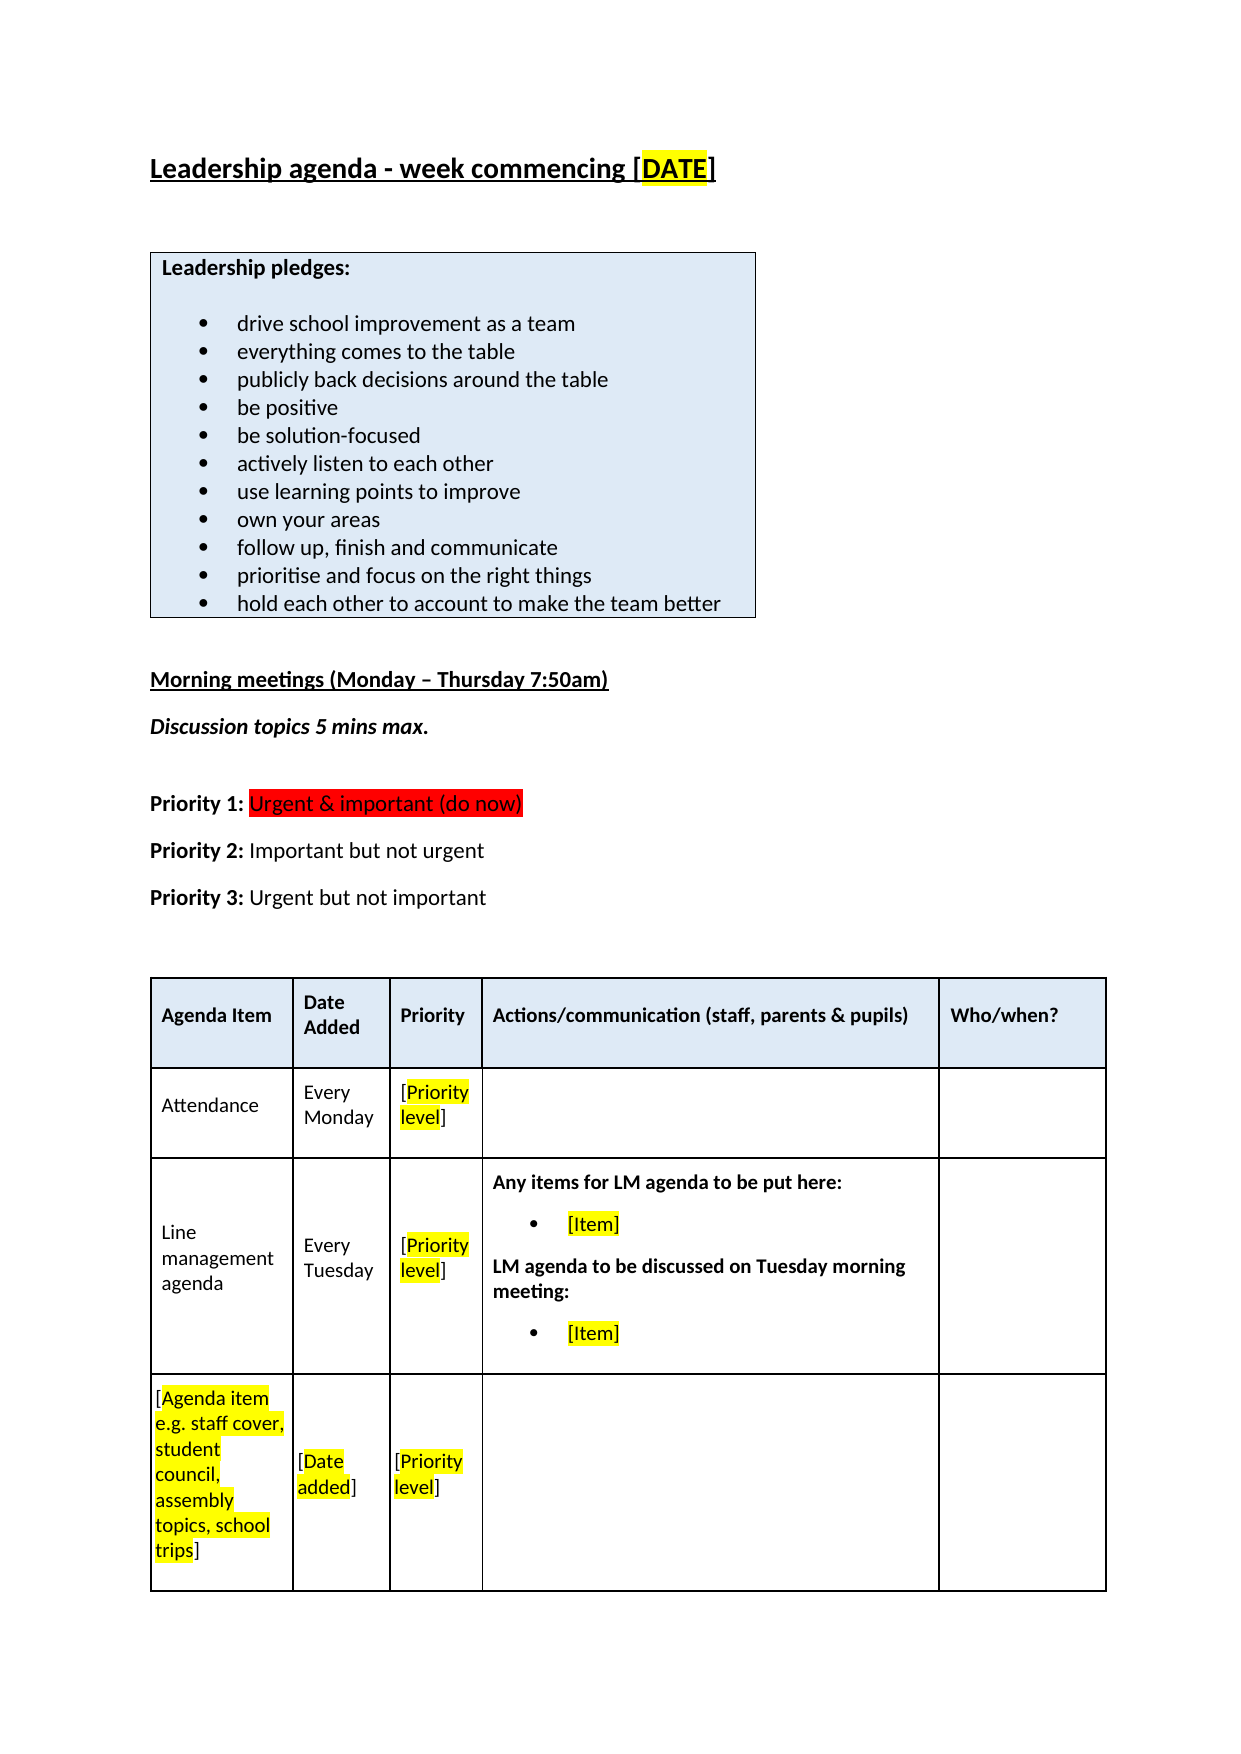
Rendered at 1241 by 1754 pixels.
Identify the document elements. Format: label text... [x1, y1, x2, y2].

table_header Who/when? [940, 979, 1105, 1067]
table_header Actions/communication (staff, parents & pupils) [483, 979, 938, 1067]
table_cell [Priority level] [391, 1159, 482, 1373]
table_cell [940, 1069, 1105, 1157]
table_cell Line management agenda [152, 1159, 292, 1373]
table_cell [483, 1069, 938, 1157]
text Priority 1: Urgent & important (do now) [150, 759, 1090, 817]
text Priority 2: Important but not urgent [150, 836, 1090, 864]
text Leadership agenda - week commencing [DATE] [150, 150, 1090, 186]
table_cell [483, 1375, 938, 1590]
table_cell Any items for LM agenda to be put here: [Item] LM agenda to be discussed on Tuesday morning meeting: [Item] [483, 1159, 938, 1373]
text Priority 3: Urgent but not important [150, 883, 1090, 911]
table_cell [Priority level] [391, 1069, 482, 1157]
table_cell [940, 1159, 1105, 1373]
table_cell Every Tuesday [294, 1159, 389, 1373]
table_header Priority [391, 979, 481, 1067]
table_cell Attendance [152, 1069, 292, 1157]
table_header Agenda Item [152, 979, 292, 1067]
table_cell [Agenda item e.g. staff cover, student council, assembly topics, school trips] [152, 1375, 292, 1590]
text Discussion topics 5 mins max. [150, 712, 1090, 740]
table_cell Every Monday [294, 1069, 389, 1157]
text Morning meetings (Monday – Thursday 7:50am) [150, 665, 1090, 693]
table_cell [Priority level] [391, 1375, 482, 1590]
table_header Date Added [294, 979, 389, 1067]
table_header Leadership pledges: drive school improvement as a team everything comes to the table publicly back decisions around the table be positive be solution-focused actively listen to each other use learning points to improve own your areas follow up, finish and communicate prioritise and focus on the right things hold each other to account to make the team better [151, 253, 755, 617]
table_cell [Date added] [294, 1375, 389, 1590]
table_cell [940, 1375, 1105, 1590]
